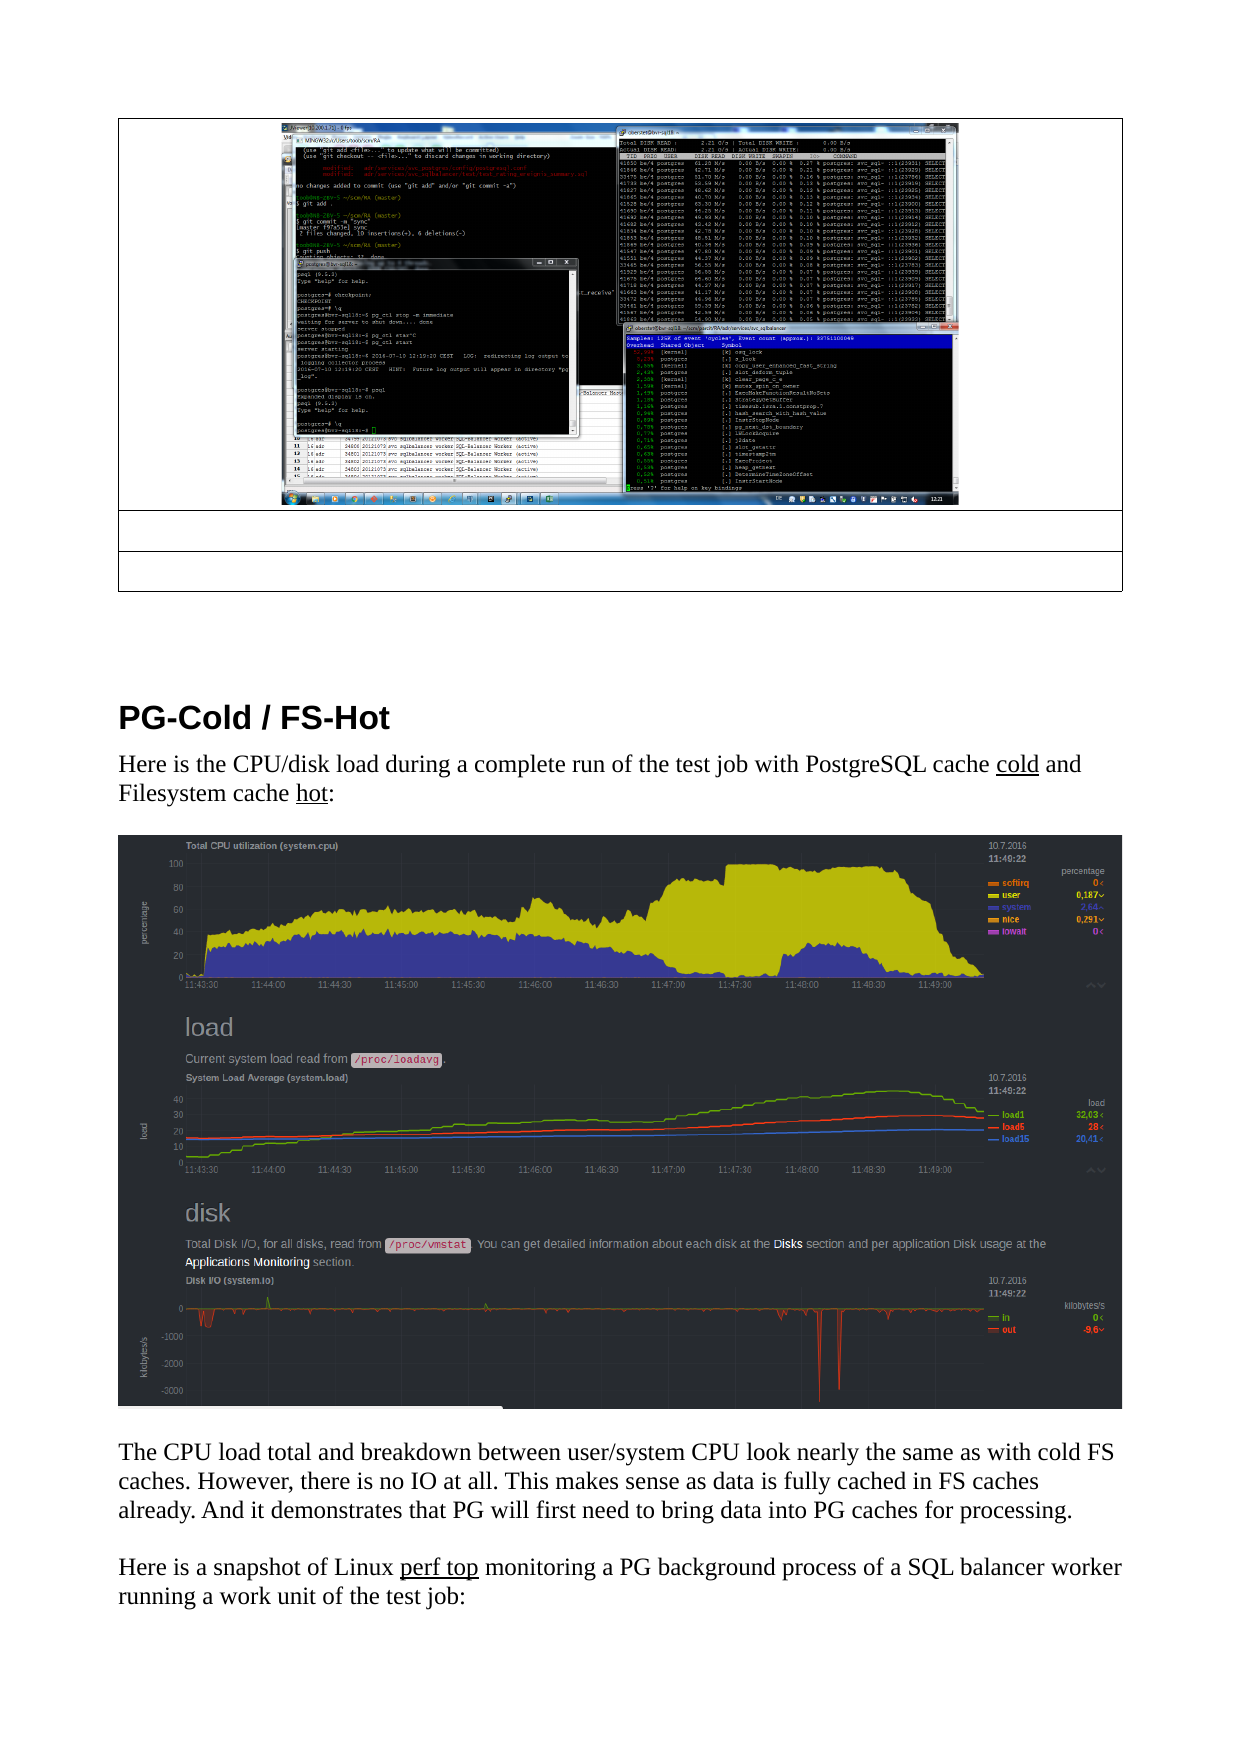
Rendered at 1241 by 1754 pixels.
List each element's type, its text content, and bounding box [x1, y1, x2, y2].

picture [118, 835, 1123, 1409]
subtitle PG-Cold / FS-Hot [118, 698, 1122, 737]
text Here is the CPU/disk load during a complete run of the test job with PostgreSQL cache cold and Filesystem cache hot: [118, 749, 1122, 807]
picture [281, 123, 959, 505]
table_cell [119, 552, 1122, 591]
text Here is a snapshot of Linux perf top monitoring a PG background process of a SQL balancer worker running a work unit of the test job: [118, 1552, 1122, 1610]
table_cell [119, 511, 1122, 551]
text The CPU load total and breakdown between user/system CPU look nearly the same as with cold FS caches. However, there is no IO at all. This makes sense as data is fully cached in FS caches already. And it demonstrates that PG will first need to bring data into PG caches for processing. [118, 1437, 1122, 1523]
table_cell [119, 119, 1122, 510]
